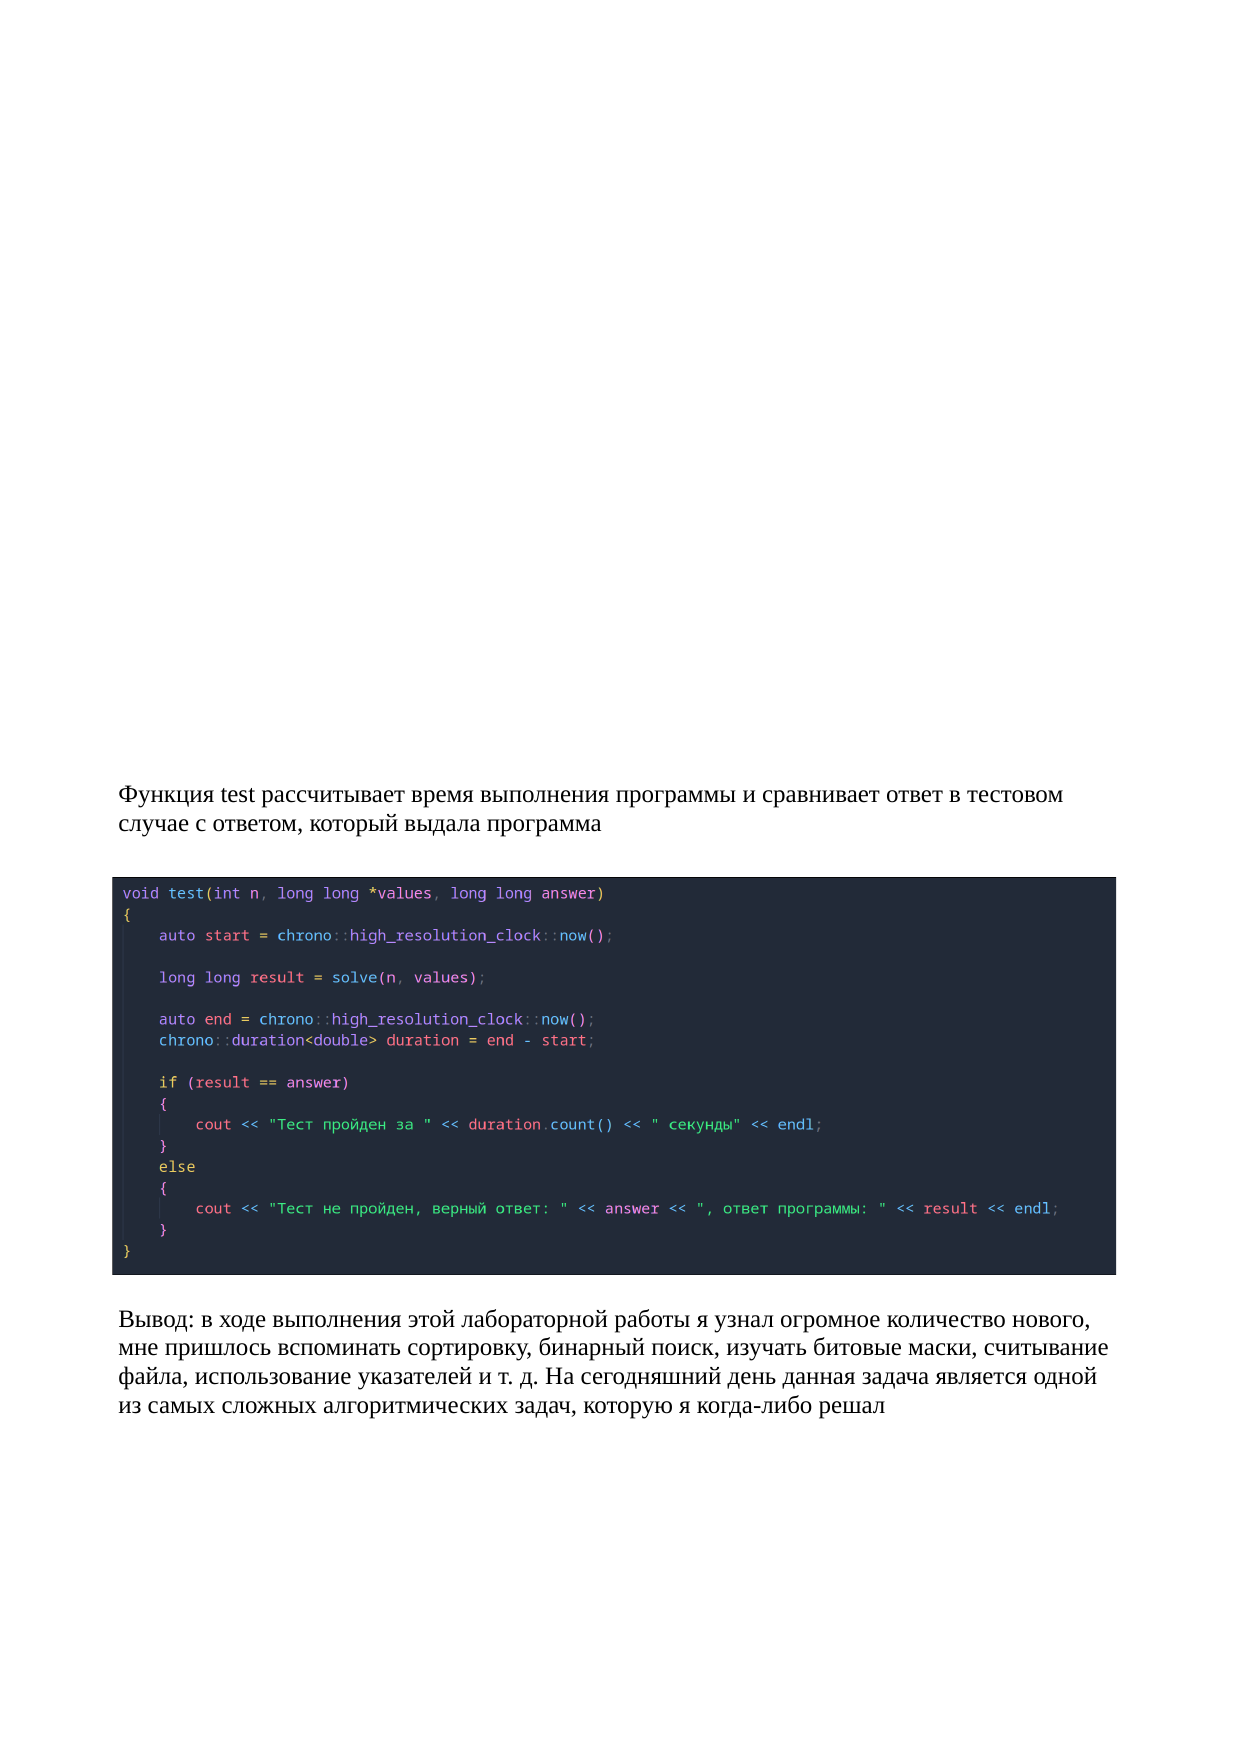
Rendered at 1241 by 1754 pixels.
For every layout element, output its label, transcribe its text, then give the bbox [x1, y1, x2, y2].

text Вывод: в ходе выполнения этой лабораторной работы я узнал огромное количество нового, мне пришлось вспоминать сортировку, бинарный поиск, изучать битовые маски, считывание файла, использование указателей и т. д. На сегодняшний день данная задача является одной из самых сложных алгоритмических задач, которую я когда-либо решал [118, 837, 1122, 1419]
picture [112, 877, 1117, 1275]
text Функция test рассчитывает время выполнения программы и сравнивает ответ в тестовом случае с ответом, который выдала программа [118, 779, 1122, 837]
